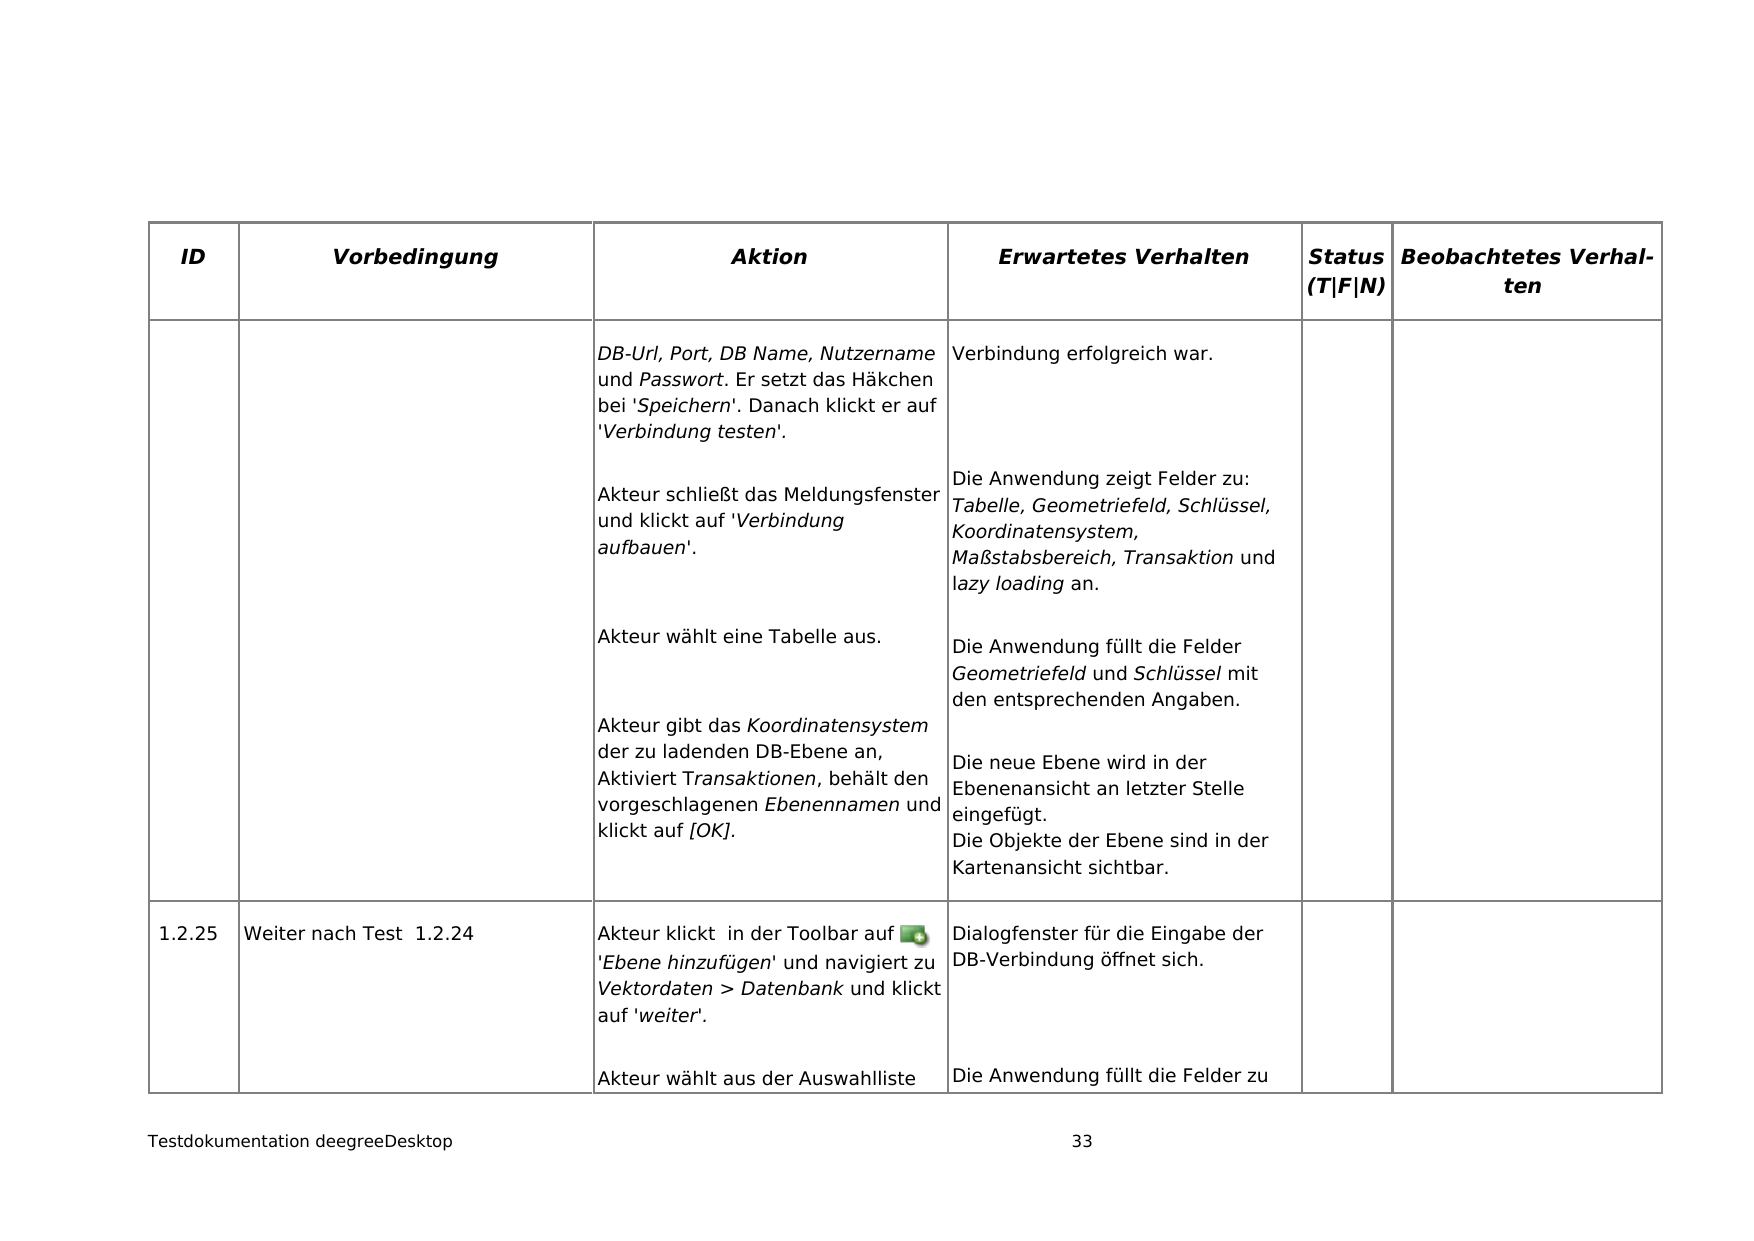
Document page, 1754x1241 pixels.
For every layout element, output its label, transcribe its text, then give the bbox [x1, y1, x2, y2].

table_cell [150, 902, 238, 1092]
table_header Aktion [595, 224, 947, 319]
table_cell [1303, 321, 1391, 900]
table_header Status (T|F|N) [1303, 224, 1391, 319]
table_cell Akteur klickt in der Toolbar auf 'Ebene hinzufügen' und navigiert zu Vektordaten > Datenbank und klickt auf 'weiter'. Akteur wählt aus der Auswahlliste [595, 902, 947, 1092]
picture [900, 924, 930, 948]
table_cell [1394, 902, 1661, 1092]
table_cell DB-Url, Port, DB Name, Nutzername und Passwort. Er setzt das Häkchen bei 'Speichern'. Danach klickt er auf 'Verbindung testen'. Akteur schließt das Meldungsfenster und klickt auf 'Verbindung aufbauen'. Akteur wählt eine Tabelle aus. Akteur gibt das Koordinatensystem der zu ladenden DB-Ebene an, Aktiviert Transaktionen, behält den vorgeschlagenen Ebenennamen und klickt auf [OK]. [595, 321, 947, 900]
table_cell [1394, 321, 1661, 900]
table_cell [1303, 902, 1391, 1092]
table_cell Weiter nach Test 1.2.24 [240, 902, 592, 1092]
table_header Erwartetes Verhalten [949, 224, 1301, 319]
table_cell [240, 321, 592, 900]
table_header Vorbedingung [240, 224, 592, 319]
table_cell [150, 321, 238, 900]
table_cell Verbindung erfolgreich war. Die Anwendung zeigt Felder zu: Tabelle, Geometriefeld, Schlüssel, Koordinatensystem, Maßstabsbereich, Transaktion und lazy loading an. Die Anwendung füllt die Felder Geometriefeld und Schlüssel mit den entsprechenden Angaben. Die neue Ebene wird in der Ebenenansicht an letzter Stelle eingefügt. Die Objekte der Ebene sind in der Kartenansicht sichtbar. [949, 321, 1301, 900]
table_cell Dialogfenster für die Eingabe der DB-Verbindung öffnet sich. Die Anwendung füllt die Felder zu [949, 902, 1301, 1092]
table_header ID [150, 224, 238, 319]
table_header Beobachtetes Verhal­ten [1394, 224, 1661, 319]
